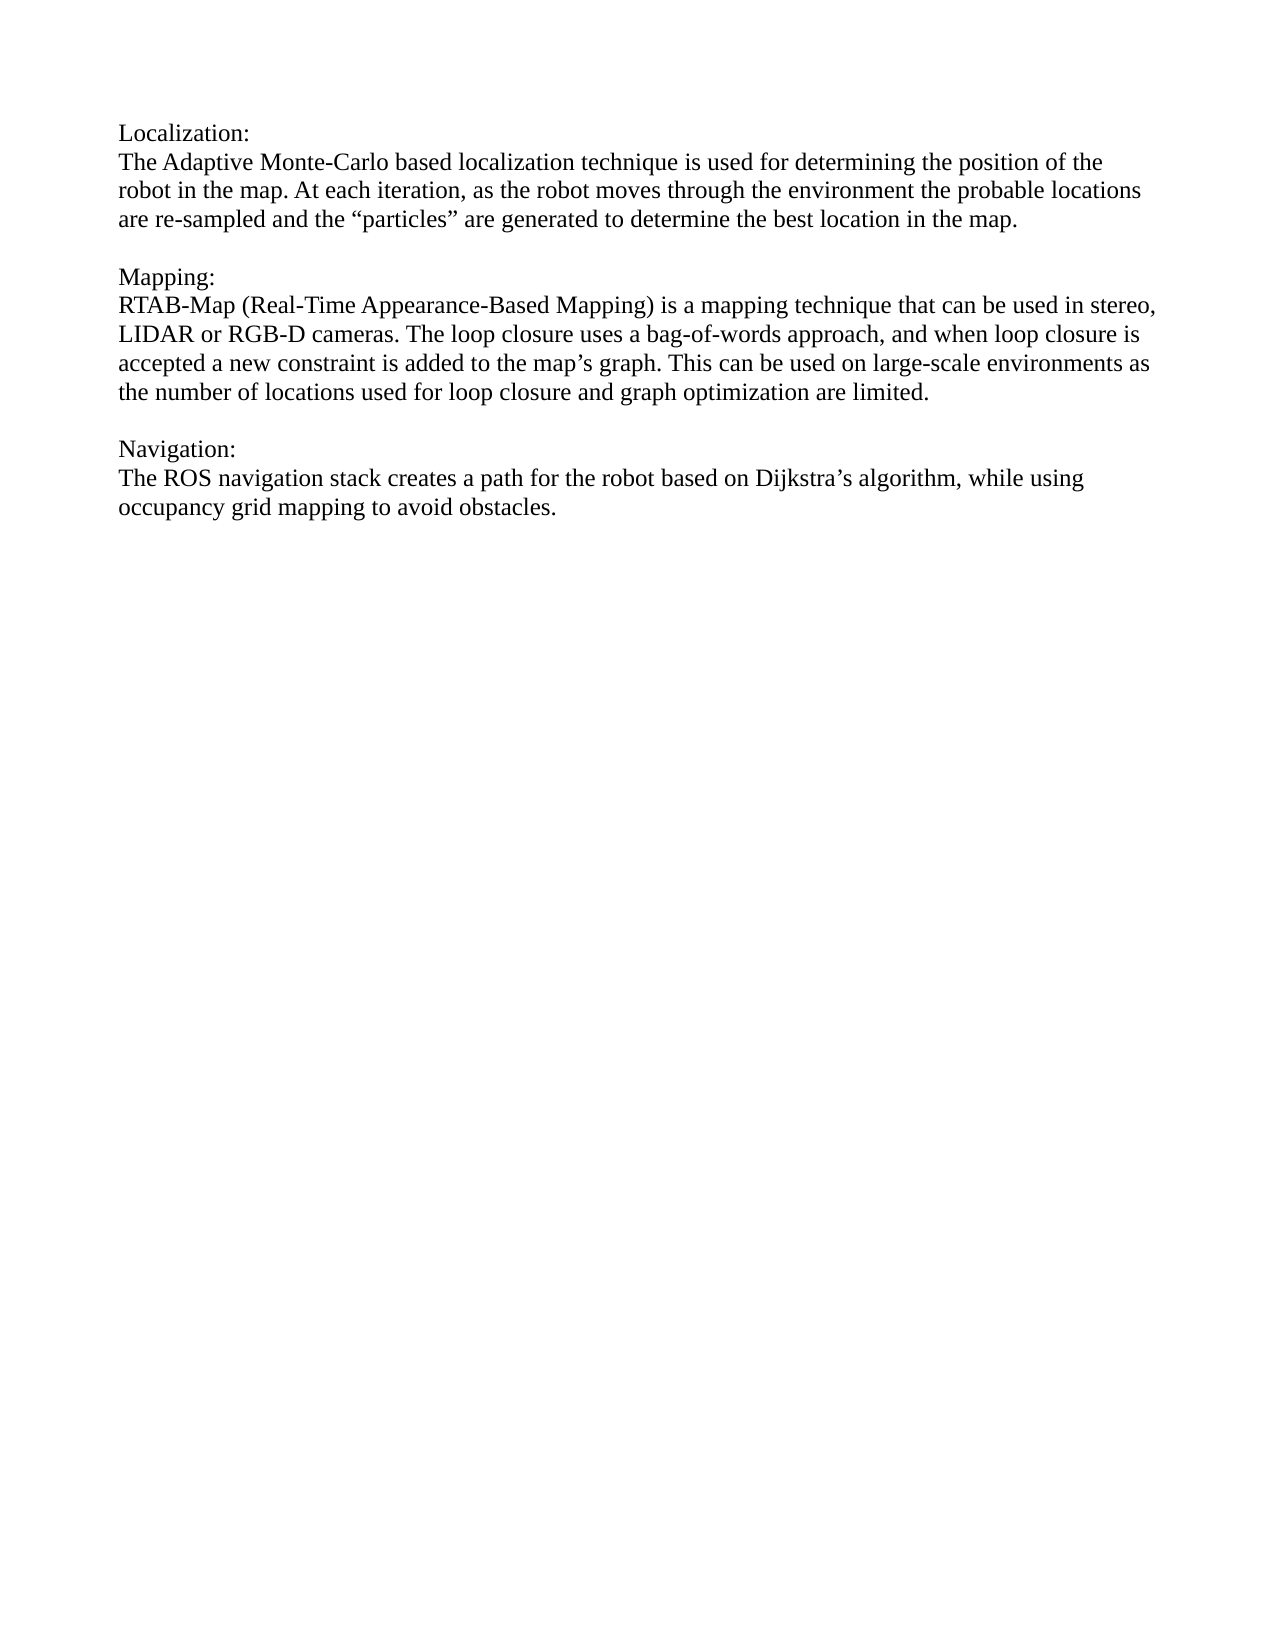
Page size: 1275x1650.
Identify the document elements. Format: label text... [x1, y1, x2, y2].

text Navigation: [118, 434, 1157, 463]
text Mapping: [118, 262, 1157, 291]
text RTAB-Map (Real-Time Appearance-Based Mapping) is a mapping technique that can be used in stereo, LIDAR or RGB-D cameras. The loop closure uses a bag-of-words approach, and when loop closure is accepted a new constraint is added to the map’s graph. This can be used on large-scale environments as the number of locations used for loop closure and graph optimization are limited. [118, 291, 1157, 406]
text The Adaptive Monte-Carlo based localization technique is used for determining the position of the robot in the map. At each iteration, as the robot moves through the environment the probable locations are re-sampled and the “particles” are generated to determine the best location in the map. [118, 147, 1157, 233]
text The ROS navigation stack creates a path for the robot based on Dijkstra’s algorithm, while using occupancy grid mapping to avoid obstacles. [118, 463, 1157, 521]
text Localization: [118, 118, 1157, 147]
